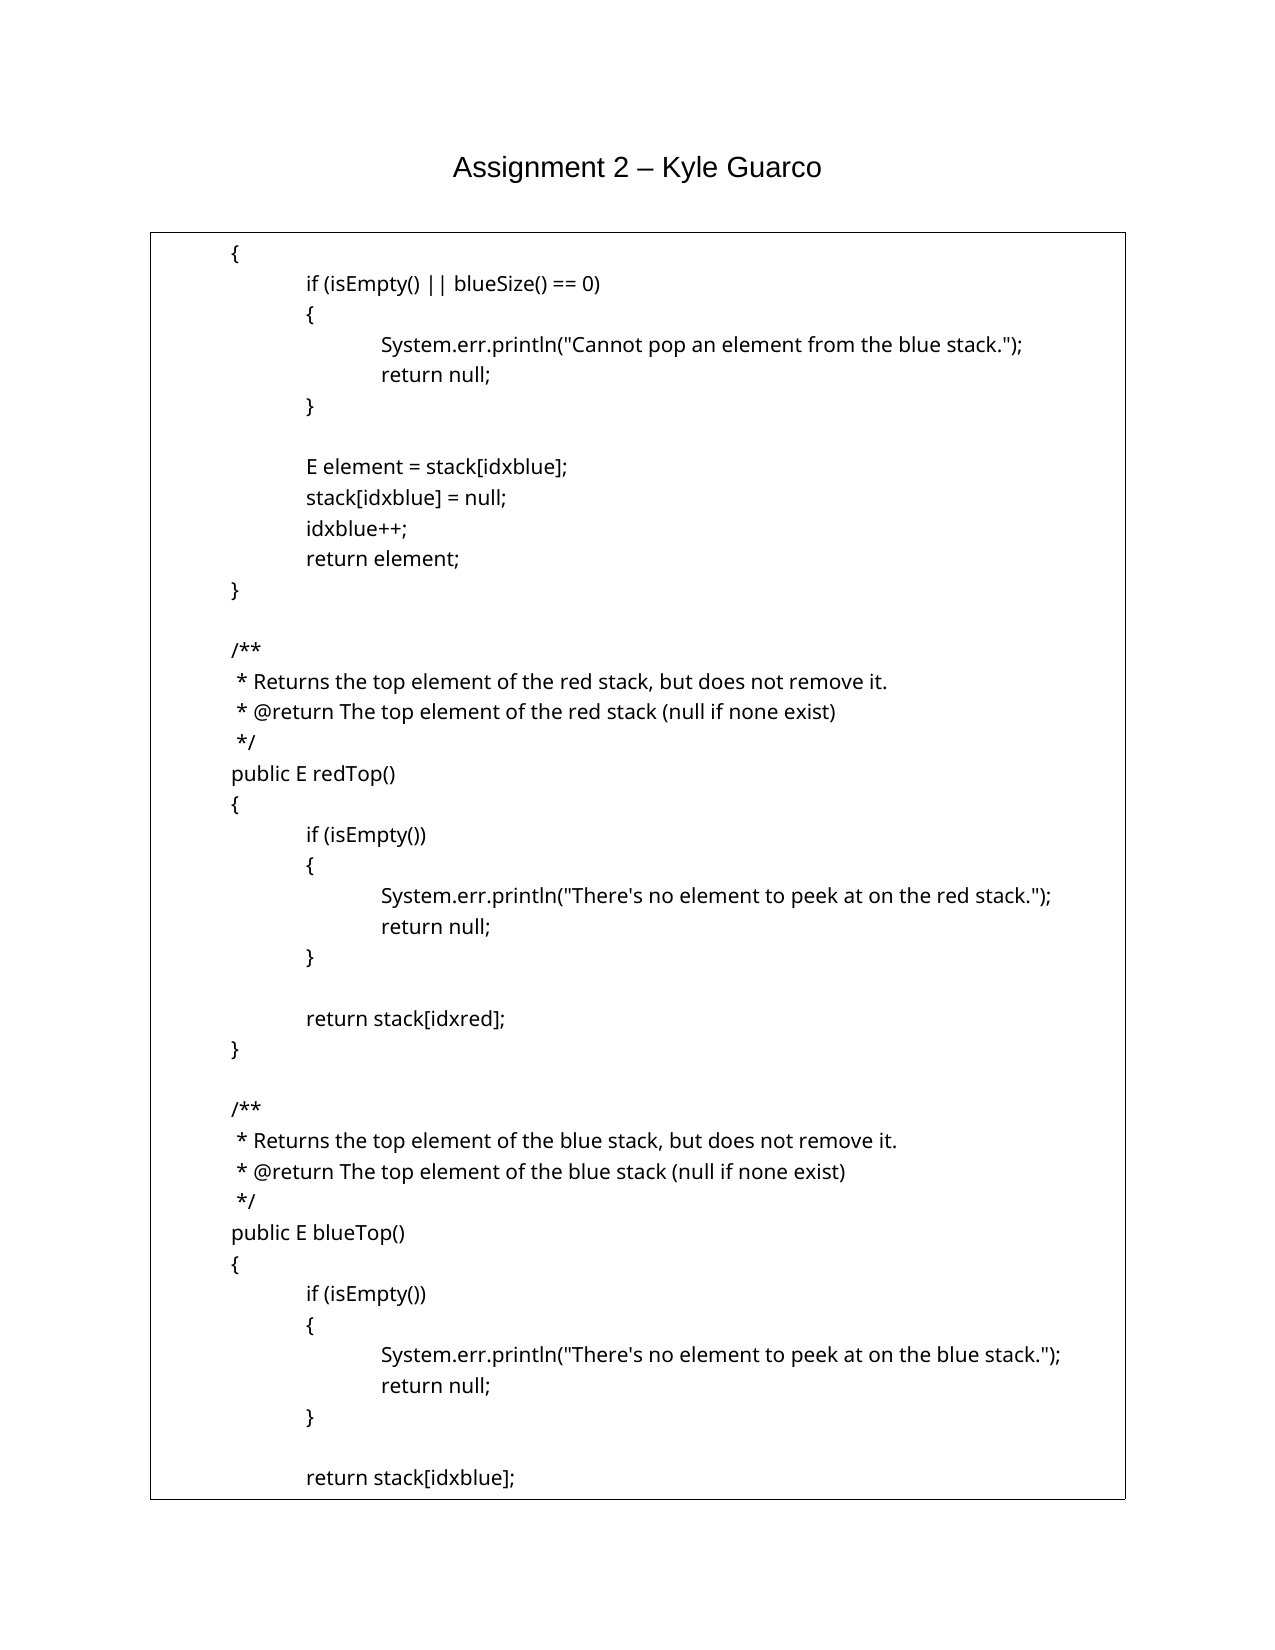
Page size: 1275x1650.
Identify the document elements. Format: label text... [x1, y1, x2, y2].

table_cell { if (isEmpty() || blueSize() == 0) { System.err.println("Cannot pop an element from the blue stack."); return null; } E element = stack[idxblue]; stack[idxblue] = null; idxblue++; return element; } /** * Returns the top element of the red stack, but does not remove it. * @return The top element of the red stack (null if none exist) */ public E redTop() { if (isEmpty()) { System.err.println("There's no element to peek at on the red stack."); return null; } return stack[idxred]; } /** * Returns the top element of the blue stack, but does not remove it. * @return The top element of the blue stack (null if none exist) */ public E blueTop() { if (isEmpty()) { System.err.println("There's no element to peek at on the blue stack."); return null; } return stack[idxblue]; [151, 233, 1125, 1499]
